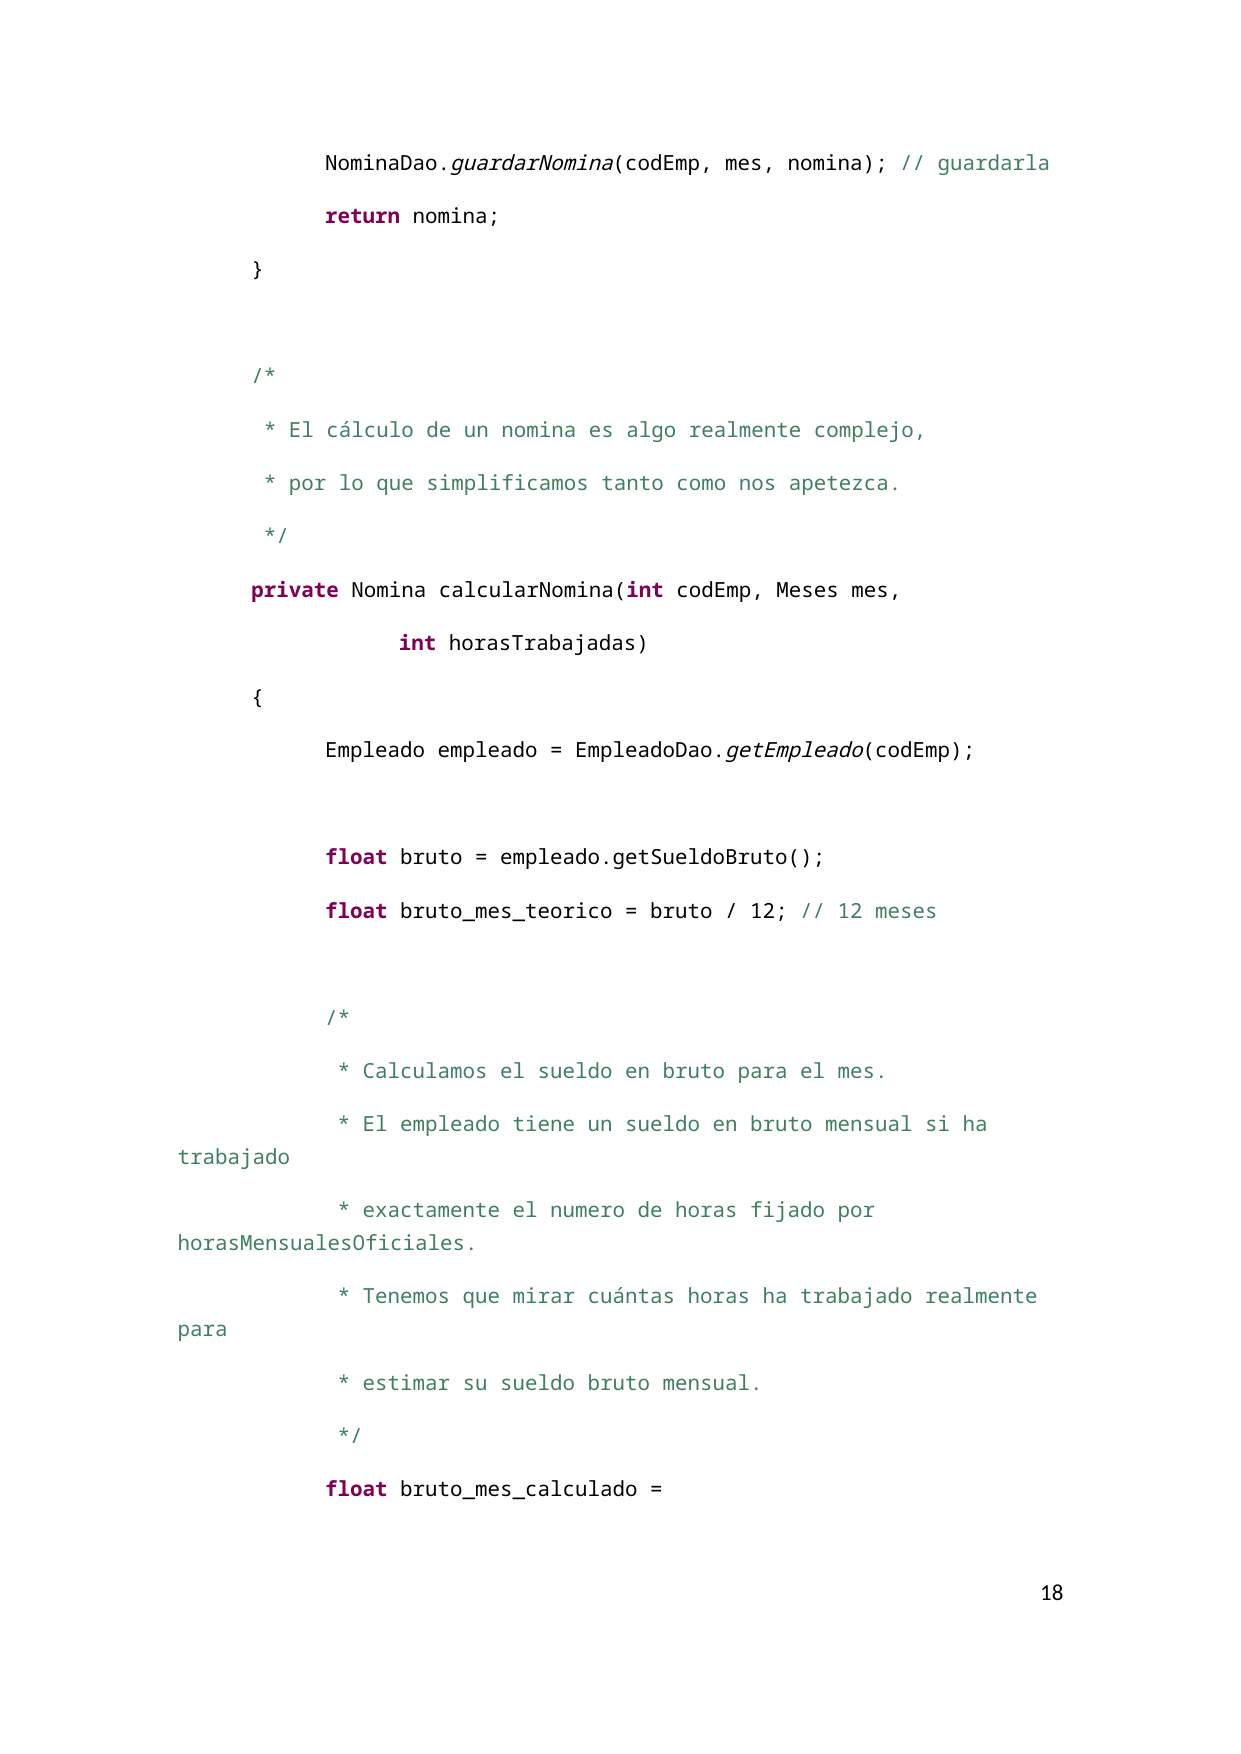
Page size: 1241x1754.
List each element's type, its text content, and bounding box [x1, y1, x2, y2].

text * Tenemos que mirar cuántas horas ha trabajado realmente para [177, 1282, 1063, 1343]
text * por lo que simplificamos tanto como nos apetezca. [177, 468, 1063, 497]
text float bruto_mes_calculado = [177, 1474, 1063, 1503]
text float bruto = empleado.getSueldoBruto(); [177, 842, 1063, 871]
text { [177, 682, 1063, 710]
text */ [177, 1421, 1063, 1449]
text */ [177, 522, 1063, 550]
text } [177, 254, 1063, 283]
text private Nomina calcularNomina(int codEmp, Meses mes, [177, 575, 1063, 603]
text * El cálculo de un nomina es algo realmente complejo, [177, 415, 1063, 443]
text return nomina; [177, 201, 1063, 229]
text * Calculamos el sueldo en bruto para el mes. [177, 1056, 1063, 1084]
text /* [177, 361, 1063, 390]
text * El empleado tiene un sueldo en bruto mensual si ha trabajado [177, 1109, 1063, 1171]
text * exactamente el numero de horas fijado por horasMensualesOficiales. [177, 1196, 1063, 1257]
text int horasTrabajadas) [177, 628, 1063, 657]
text NominaDao.guardarNomina(codEmp, mes, nomina); // guardarla [177, 148, 1063, 176]
text Empleado empleado = EmpleadoDao.getEmpleado(codEmp); [177, 735, 1063, 764]
text float bruto_mes_teorico = bruto / 12; // 12 meses [177, 896, 1063, 924]
text /* [177, 1003, 1063, 1031]
text * estimar su sueldo bruto mensual. [177, 1368, 1063, 1396]
